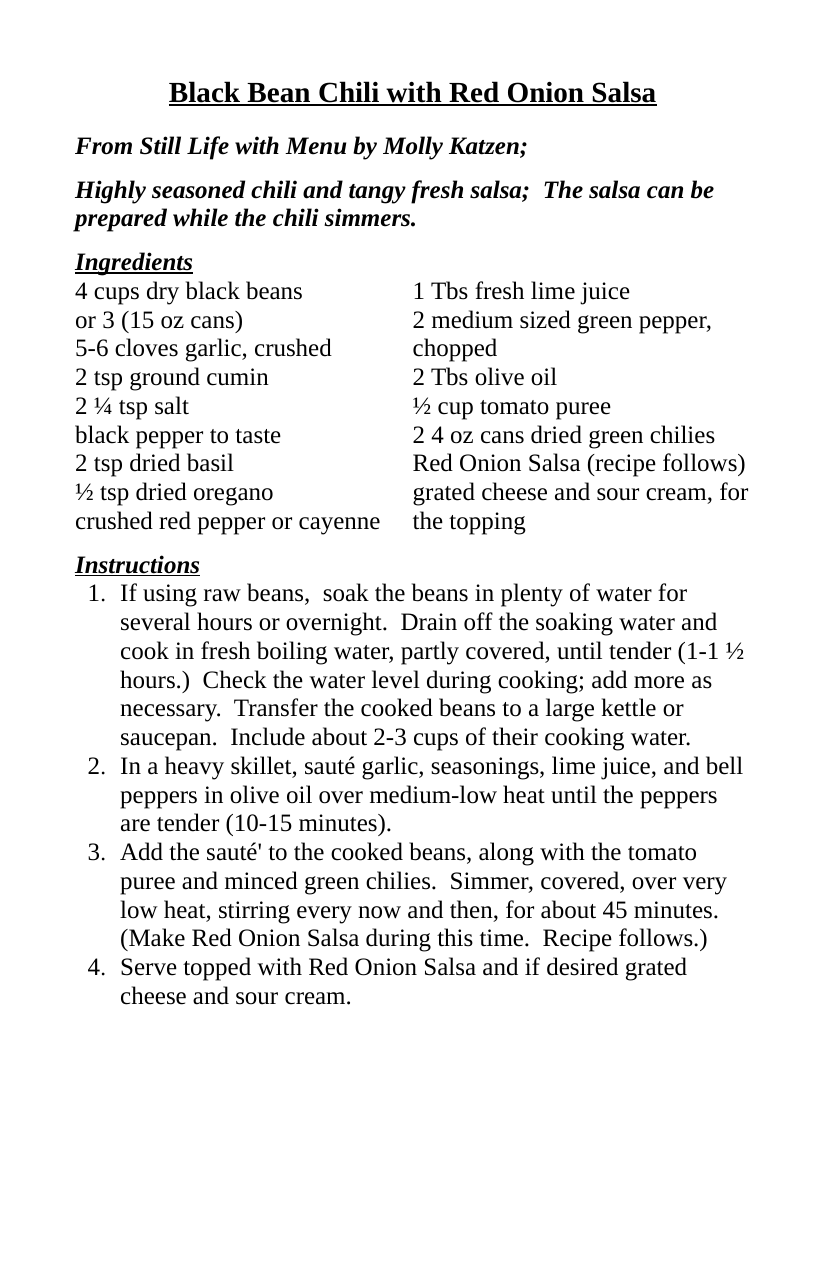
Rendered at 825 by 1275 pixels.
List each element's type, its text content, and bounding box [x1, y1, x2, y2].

text 2 4 oz cans dried green chilies [412, 420, 750, 448]
list Add the sauté' to the cooked beans, along with the tomato puree and minced green chilies. Simmer, covered, over very low heat, stirring every now and then, for about 45 minutes. (Make Red Onion Salsa during this time. Recipe follows.) [75, 837, 750, 952]
subtitle Highly seasoned chili and tangy fresh salsa; The salsa can be prepared while the chili simmers. [75, 175, 750, 232]
subtitle Ingredients [75, 247, 750, 276]
text Red Onion Salsa (recipe follows) [412, 448, 750, 477]
text 5-6 cloves garlic, crushed [75, 333, 412, 362]
text 4 cups dry black beans [75, 276, 412, 305]
text ½ cup tomato puree [412, 391, 750, 420]
text or 3 (15 oz cans) [75, 305, 412, 333]
list In a heavy skillet, sauté garlic, seasonings, lime juice, and bell peppers in olive oil over medium-low heat until the peppers are tender (10-15 minutes). [75, 751, 750, 837]
subtitle Black Bean Chili with Red Onion Salsa [75, 75, 750, 108]
text 2 Tbs olive oil [412, 362, 750, 391]
text 1 Tbs fresh lime juice [412, 276, 750, 305]
text black pepper to taste [75, 420, 412, 448]
text 2 medium sized green pepper, chopped [412, 305, 750, 362]
text 2 ¼ tsp salt [75, 391, 412, 420]
list Serve topped with Red Onion Salsa and if desired grated cheese and sour cream. [75, 952, 750, 1010]
subtitle Instructions [75, 550, 750, 578]
subtitle From Still Life with Menu by Molly Katzen; [75, 131, 750, 160]
text 2 tsp ground cumin [75, 362, 412, 391]
text crushed red pepper or cayenne [75, 506, 412, 535]
list If using raw beans, soak the beans in plenty of water for several hours or overnight. Drain off the soaking water and cook in fresh boiling water, partly covered, until tender (1-1 ½ hours.) Check the water level during cooking; add more as necessary. Transfer the cooked beans to a large kettle or saucepan. Include about 2-3 cups of their cooking water. [75, 578, 750, 751]
text ½ tsp dried oregano [75, 477, 412, 506]
text 2 tsp dried basil [75, 448, 412, 477]
text grated cheese and sour cream, for the topping [412, 477, 750, 535]
